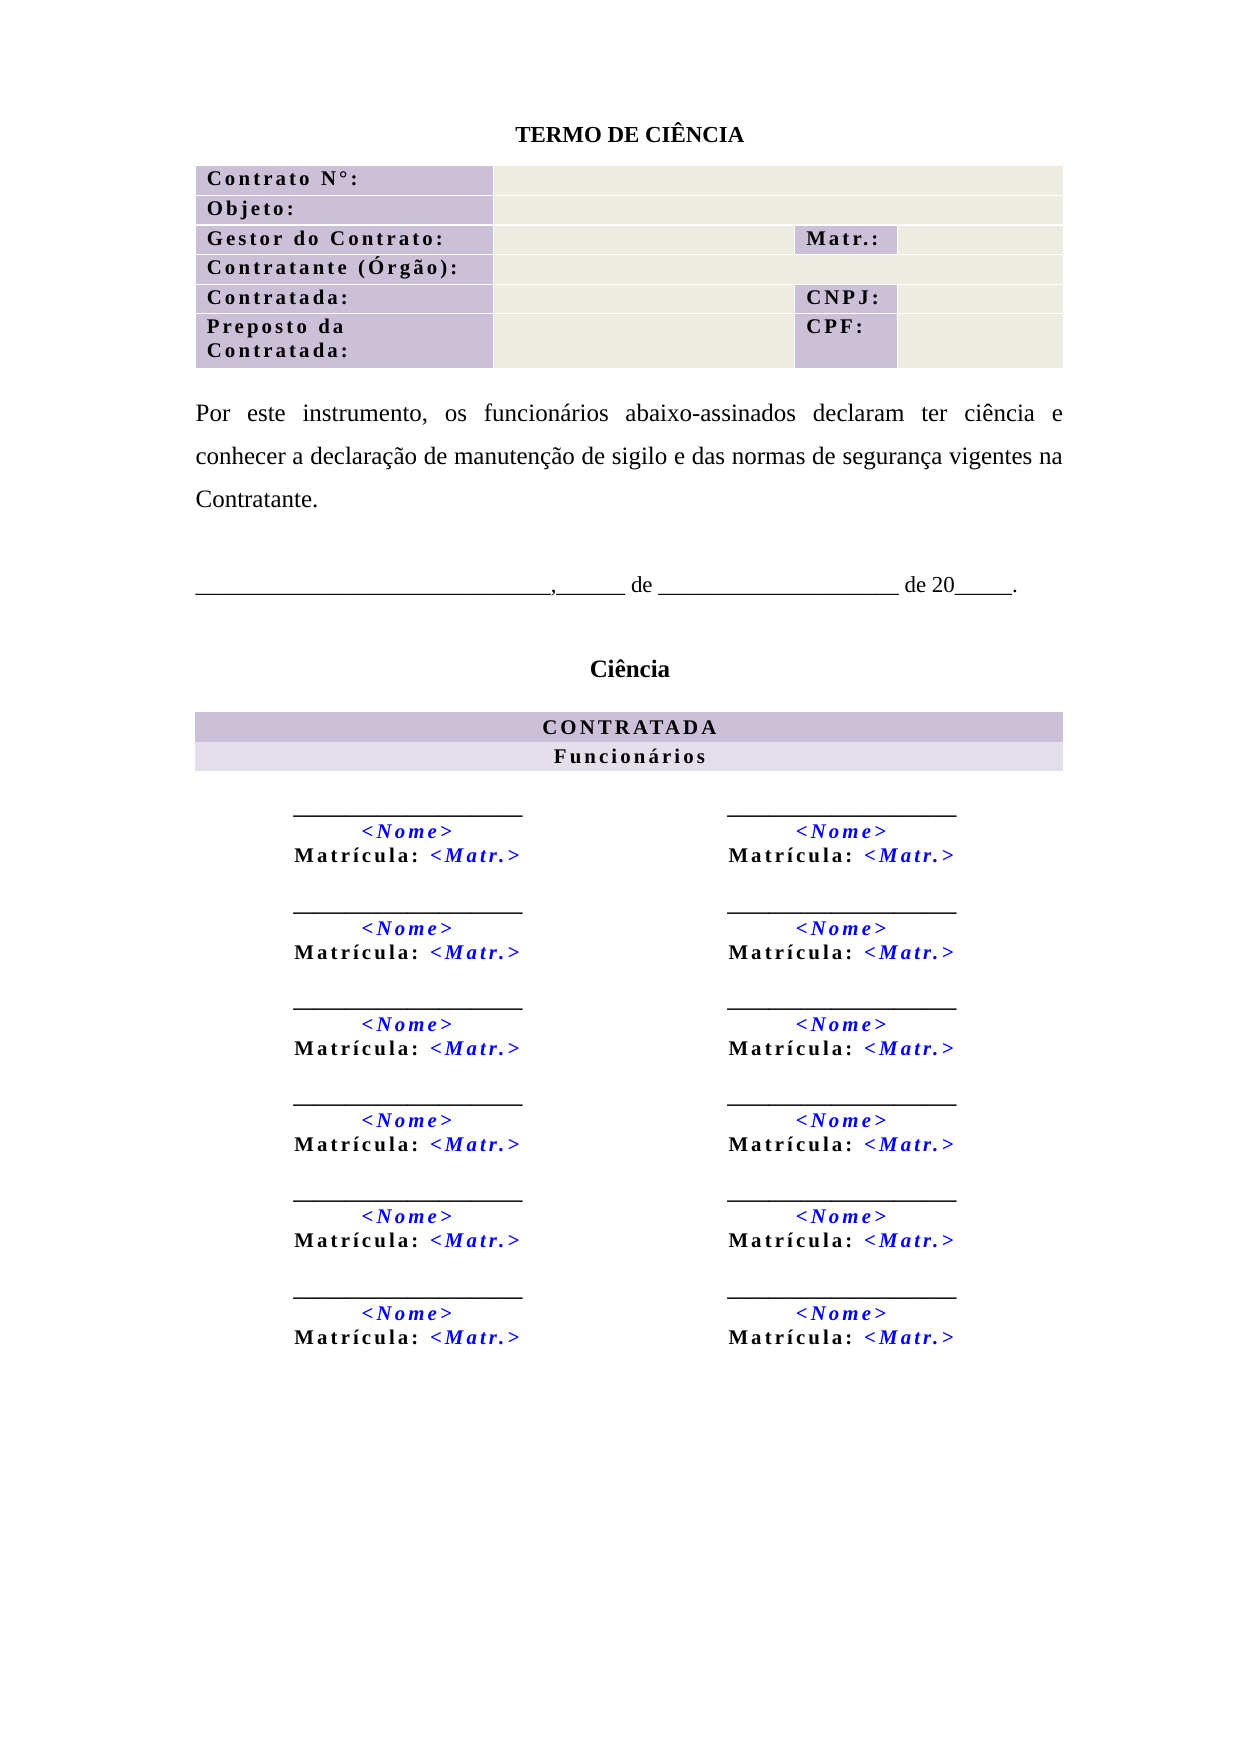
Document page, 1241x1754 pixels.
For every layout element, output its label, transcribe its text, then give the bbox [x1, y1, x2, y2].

table_cell Funcionários [195, 742, 1063, 771]
text Ciência [195, 654, 1064, 683]
table_cell [898, 314, 1063, 368]
table_cell ______________________ <Nome> Matrícula: <Matr.> [620, 964, 1063, 1060]
table_cell ______________________ <Nome> Matrícula: <Matr.> [620, 771, 1063, 867]
table_cell [494, 314, 794, 368]
text TERMO DE CIÊNCIA [195, 118, 1064, 148]
table_cell Gestor do Contrato: [196, 226, 493, 254]
table_cell ______________________ <Nome> Matrícula: <Matr.> [195, 1253, 620, 1349]
text _______________________________,______ de _____________________ de 20_____. [195, 571, 1064, 597]
table_cell [898, 226, 1063, 254]
table_cell Contratada: [196, 285, 493, 313]
table_header [494, 166, 1063, 195]
table_cell ______________________ <Nome> Matrícula: <Matr.> [620, 868, 1063, 964]
table_cell [494, 255, 1063, 284]
table_cell ______________________ <Nome> Matrícula: <Matr.> [195, 771, 620, 867]
table_cell Matr.: [795, 226, 897, 254]
table_cell [494, 196, 1063, 224]
table_cell ______________________ <Nome> Matrícula: <Matr.> [620, 1156, 1063, 1252]
table_cell Contratante (Órgão): [196, 255, 493, 284]
table_cell ______________________ <Nome> Matrícula: <Matr.> [620, 1253, 1063, 1349]
table_cell ______________________ <Nome> Matrícula: <Matr.> [195, 1060, 620, 1156]
table_cell ______________________ <Nome> Matrícula: <Matr.> [620, 1060, 1063, 1156]
table_cell ______________________ <Nome> Matrícula: <Matr.> [195, 1156, 620, 1252]
table_cell Objeto: [196, 196, 493, 224]
table_cell CPF: [795, 314, 897, 368]
table_cell [494, 285, 794, 313]
table_cell ______________________ <Nome> Matrícula: <Matr.> [195, 964, 620, 1060]
text Por este instrumento, os funcionários abaixo-assinados declaram ter ciência e conhecer a declaração de manutenção de sigilo e das normas de segurança vigentes na Contratante. [195, 398, 1064, 513]
table_header Contrato N°: [196, 166, 493, 195]
table_cell ______________________ <Nome> Matrícula: <Matr.> [195, 868, 620, 964]
table_header CONTRATADA [195, 712, 1063, 742]
table_cell CNPJ: [795, 285, 897, 313]
table_cell [898, 285, 1063, 313]
table_cell [494, 226, 794, 254]
table_cell Preposto da Contratada: [196, 314, 493, 368]
